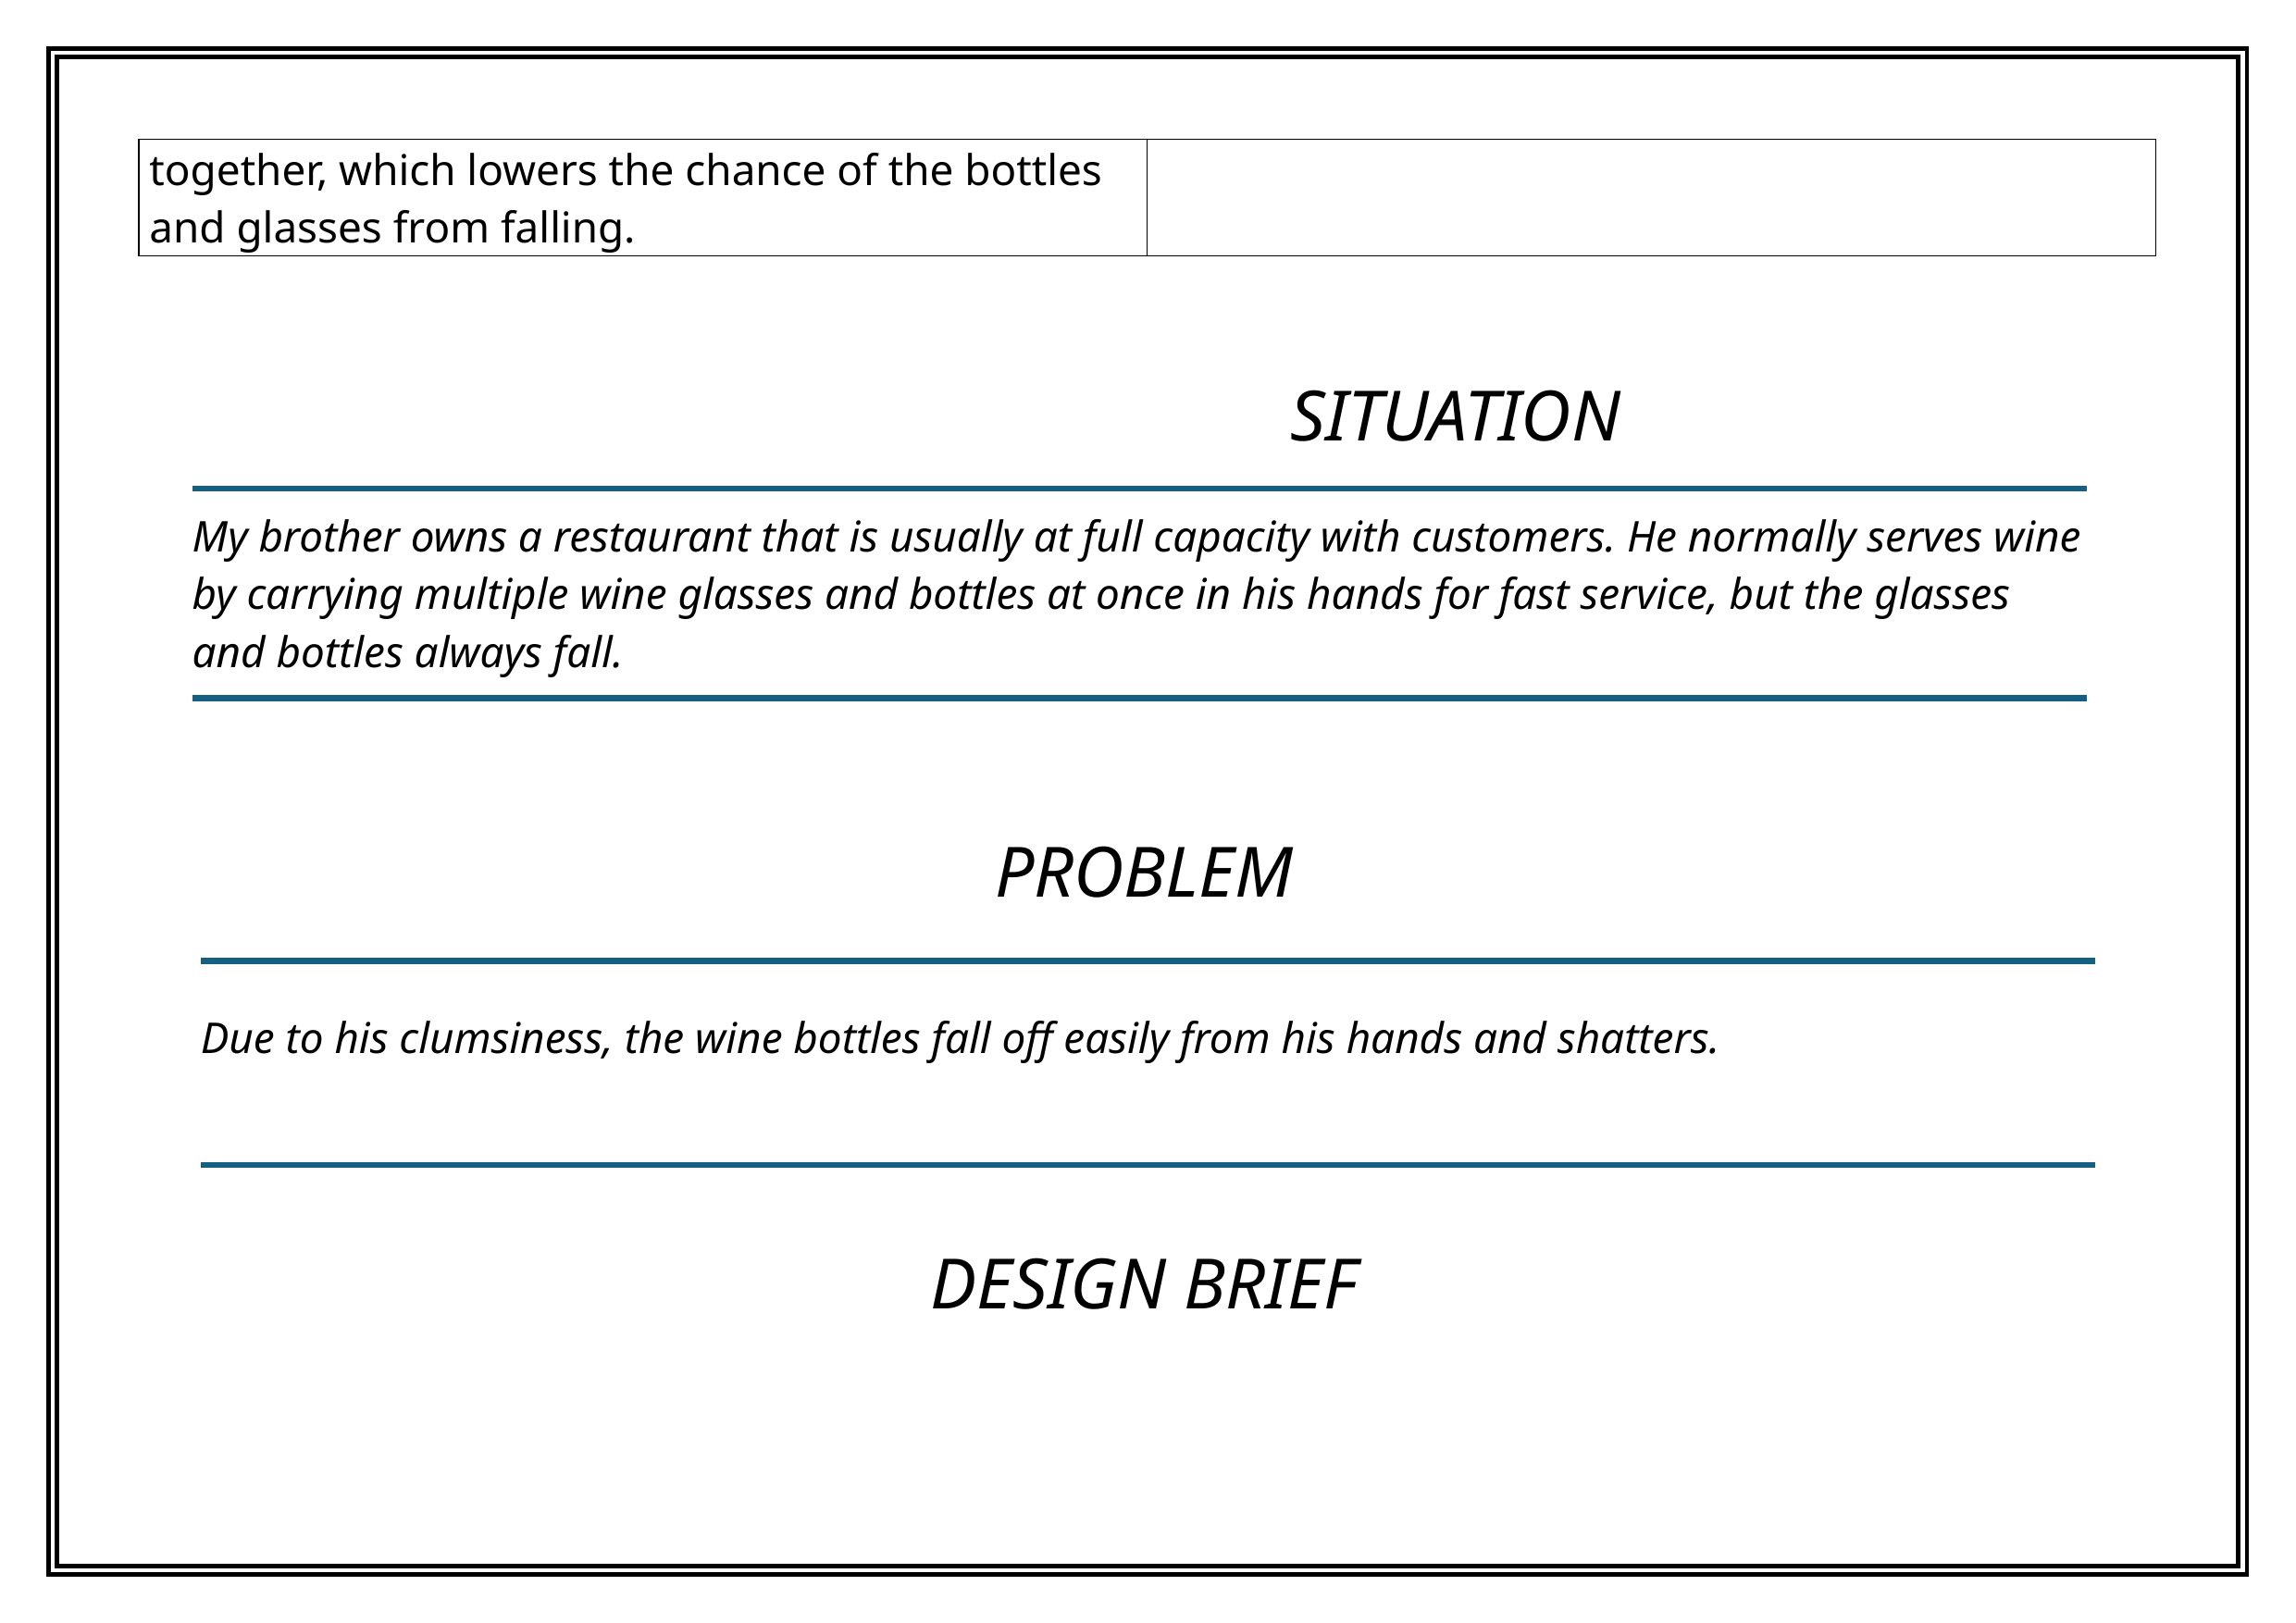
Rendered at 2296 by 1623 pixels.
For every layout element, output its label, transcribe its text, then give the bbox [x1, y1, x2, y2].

text [187, 951, 2109, 1193]
text Due to his clumsiness, the wine bottles fall off easily from his hands and shatters. [201, 964, 2095, 1066]
table_cell together, which lowers the chance of the bottles and glasses from falling. [140, 140, 1147, 255]
text [178, 478, 2101, 739]
text My brother owns a restaurant that is usually at full capacity with customers. He normally serves wine by carrying multiple wine glasses and bottles at once in his hands for fast service, but the glasses and bottles always fall. [192, 487, 2087, 701]
table_cell [1148, 140, 2155, 255]
text DESIGN BRIEF [139, 1234, 2156, 1329]
text PROBLEM [139, 823, 2156, 917]
text SITUATION [139, 366, 2156, 461]
